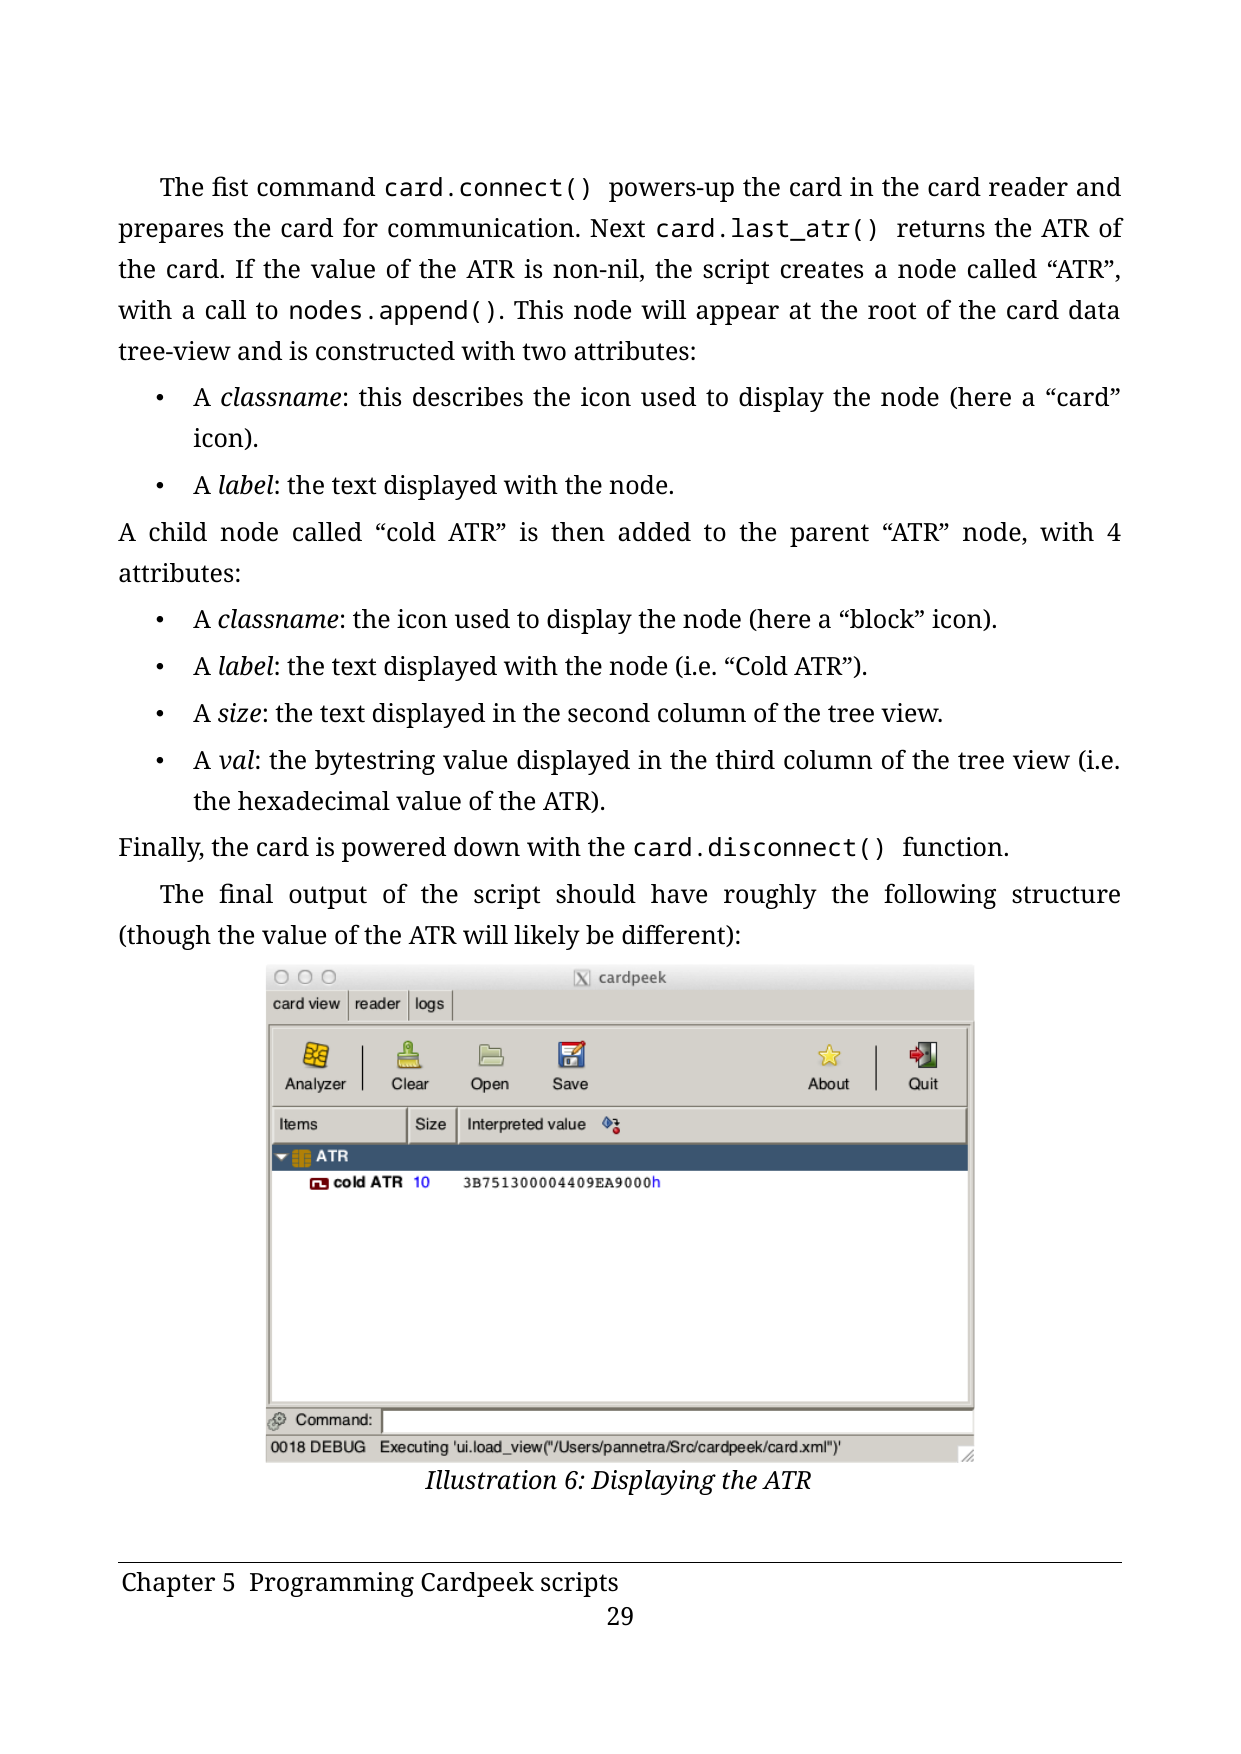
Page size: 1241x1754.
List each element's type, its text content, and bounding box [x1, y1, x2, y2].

list A label: the text displayed with the node (i.e. “Cold ATR”). [156, 649, 1122, 683]
list A val: the bytestring value displayed in the third column of the tree view (i.e. the hexadecimal value of the ATR). [156, 742, 1122, 817]
text The fist command card.connect() powers-up the card in the card reader and prepares the card for communication. Next card.last_atr() returns the ATR of the card. If the value of the ATR is non-nil, the script creates a node called “ATR”, with a call to nodes.append(). This node will appear at the root of the card data tree-view and is constructed with two attributes: [118, 170, 1122, 367]
list A classname: the icon used to display the node (here a “block” icon). [156, 602, 1122, 636]
picture [265, 964, 975, 1463]
text The final output of the script should have roughly the following structure (though the value of the ATR will likely be different): [118, 877, 1122, 952]
text Illustration 6: Displaying the ATR [266, 1463, 974, 1497]
list A classname: this describes the icon used to display the node (here a “card” icon). [156, 380, 1122, 455]
list A size: the text displayed in the second column of the tree view. [156, 696, 1122, 730]
text A child node called “cold ATR” is then added to the parent “ATR” node, with 4 attributes: [118, 514, 1122, 589]
list A label: the text displayed with the node. [156, 468, 1122, 502]
text Finally, the card is powered down with the card.disconnect() function. [118, 830, 1122, 864]
